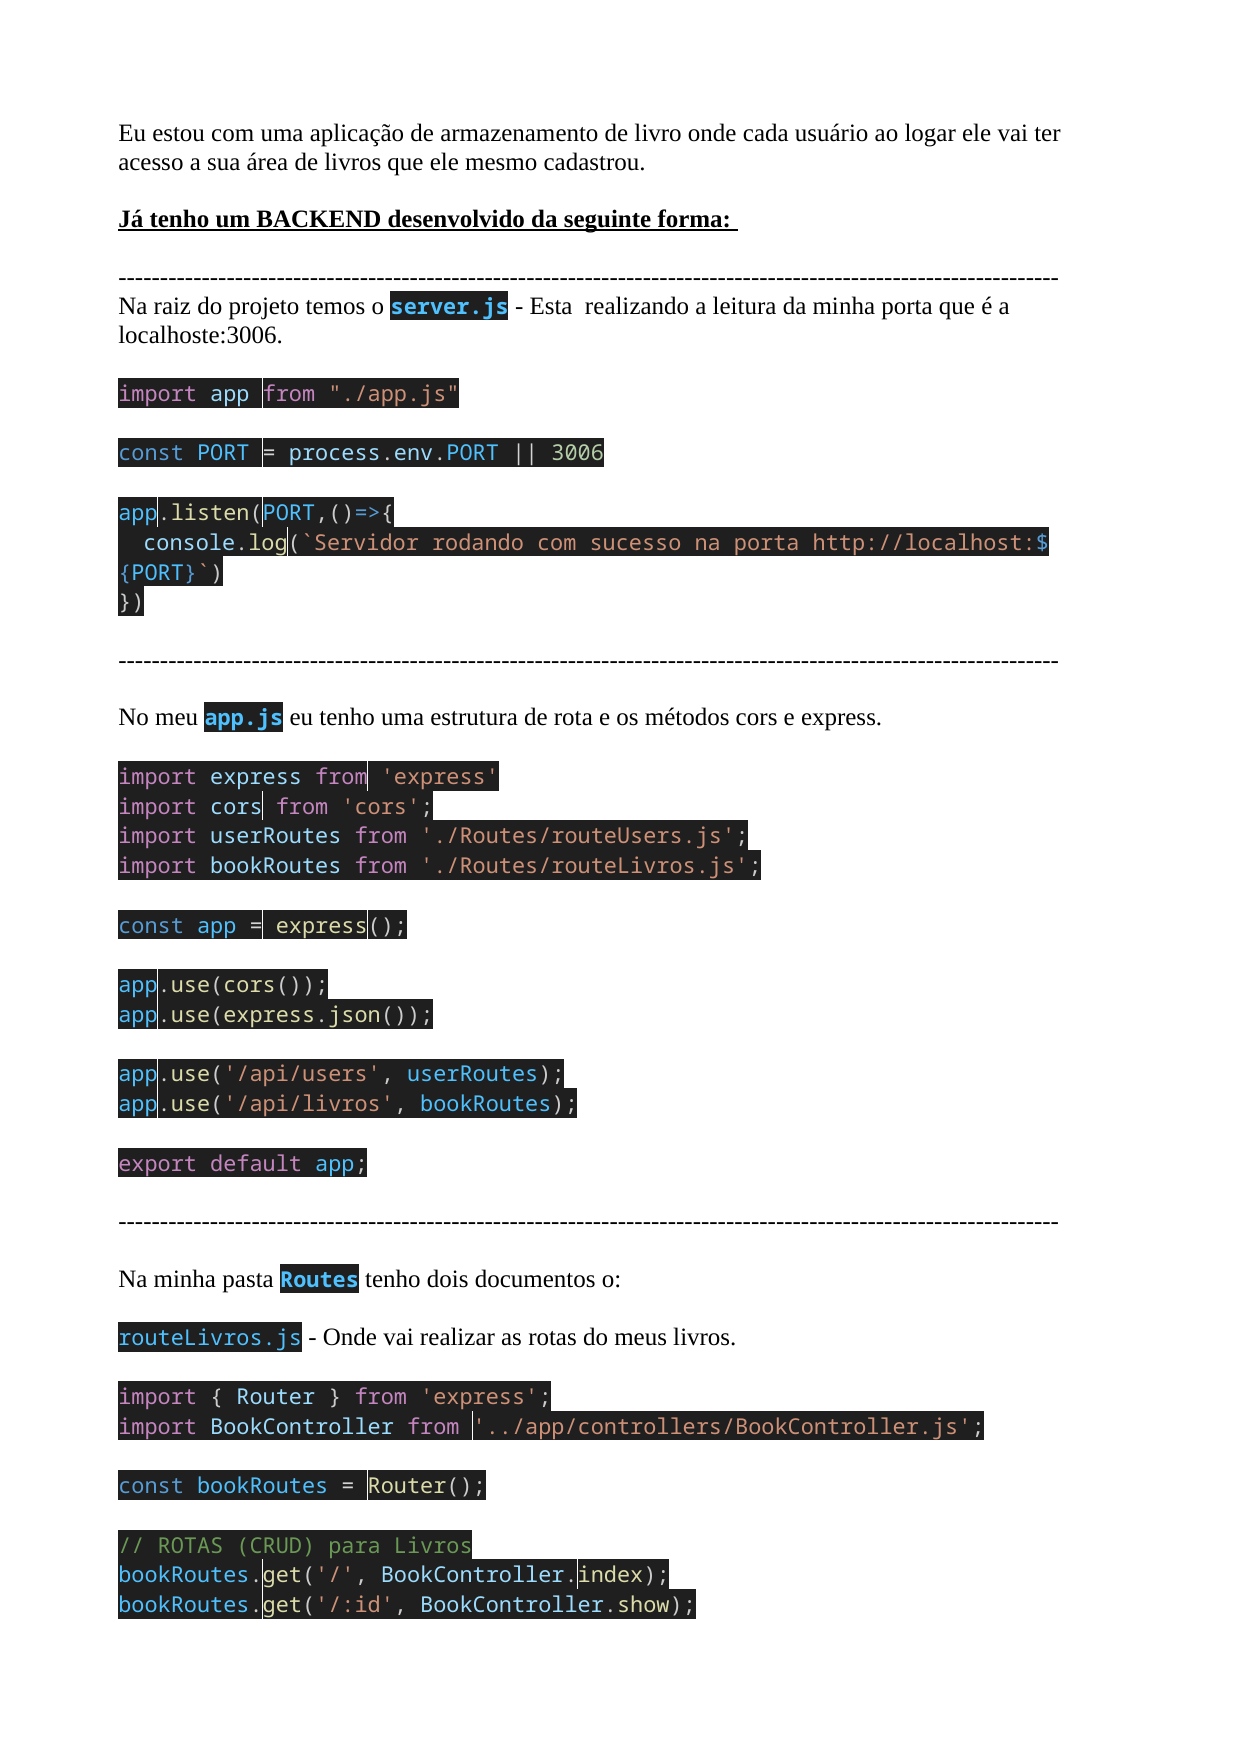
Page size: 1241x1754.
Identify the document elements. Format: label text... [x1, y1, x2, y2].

text import userRoutes from './Routes/routeUsers.js'; [118, 820, 1122, 850]
text import { Router } from 'express'; [118, 1381, 1122, 1411]
text import bookRoutes from './Routes/routeLivros.js'; [118, 850, 1122, 880]
text app.use('/api/users', userRoutes); [118, 1058, 1122, 1088]
text app.listen(PORT,()=>{ [118, 497, 1122, 527]
text console.log(`Servidor rodando com sucesso na porta http://localhost:${PORT}`) [118, 527, 1122, 586]
text import cors from 'cors'; [118, 791, 1122, 820]
text // ROTAS (CRUD) para Livros [118, 1529, 1122, 1559]
text ----------------------------------------------------------------------------------------------------------------- [118, 262, 1122, 291]
text app.use(express.json()); [118, 999, 1122, 1029]
text Na raiz do projeto temos o server.js - Esta realizando a leitura da minha porta que é a localhoste:3006. [118, 291, 1122, 349]
text const bookRoutes = Router(); [118, 1470, 1122, 1500]
text app.use('/api/livros', bookRoutes); [118, 1088, 1122, 1118]
text bookRoutes.get('/:id', BookController.show); [118, 1589, 1122, 1619]
text No meu app.js eu tenho uma estrutura de rota e os métodos cors e express. [118, 702, 1122, 732]
text import app from "./app.js" [118, 378, 1122, 408]
text import express from 'express' [118, 761, 1122, 791]
text Já tenho um BACKEND desenvolvido da seguinte forma: [118, 204, 1122, 233]
text Eu estou com uma aplicação de armazenamento de livro onde cada usuário ao logar ele vai ter acesso a sua área de livros que ele mesmo cadastrou. [118, 118, 1122, 176]
text app.use(cors()); [118, 969, 1122, 999]
text Na minha pasta Routes tenho dois documentos o: [118, 1264, 1122, 1293]
text routeLivros.js - Onde vai realizar as rotas do meus livros. [118, 1322, 1122, 1352]
text const PORT = process.env.PORT || 3006 [118, 437, 1122, 467]
text ----------------------------------------------------------------------------------------------------------------- [118, 1206, 1122, 1235]
text bookRoutes.get('/', BookController.index); [118, 1559, 1122, 1589]
text import BookController from '../app/controllers/BookController.js'; [118, 1411, 1122, 1440]
text export default app; [118, 1148, 1122, 1177]
text ----------------------------------------------------------------------------------------------------------------- [118, 645, 1122, 673]
text }) [118, 586, 1122, 616]
text const app = express(); [118, 910, 1122, 939]
